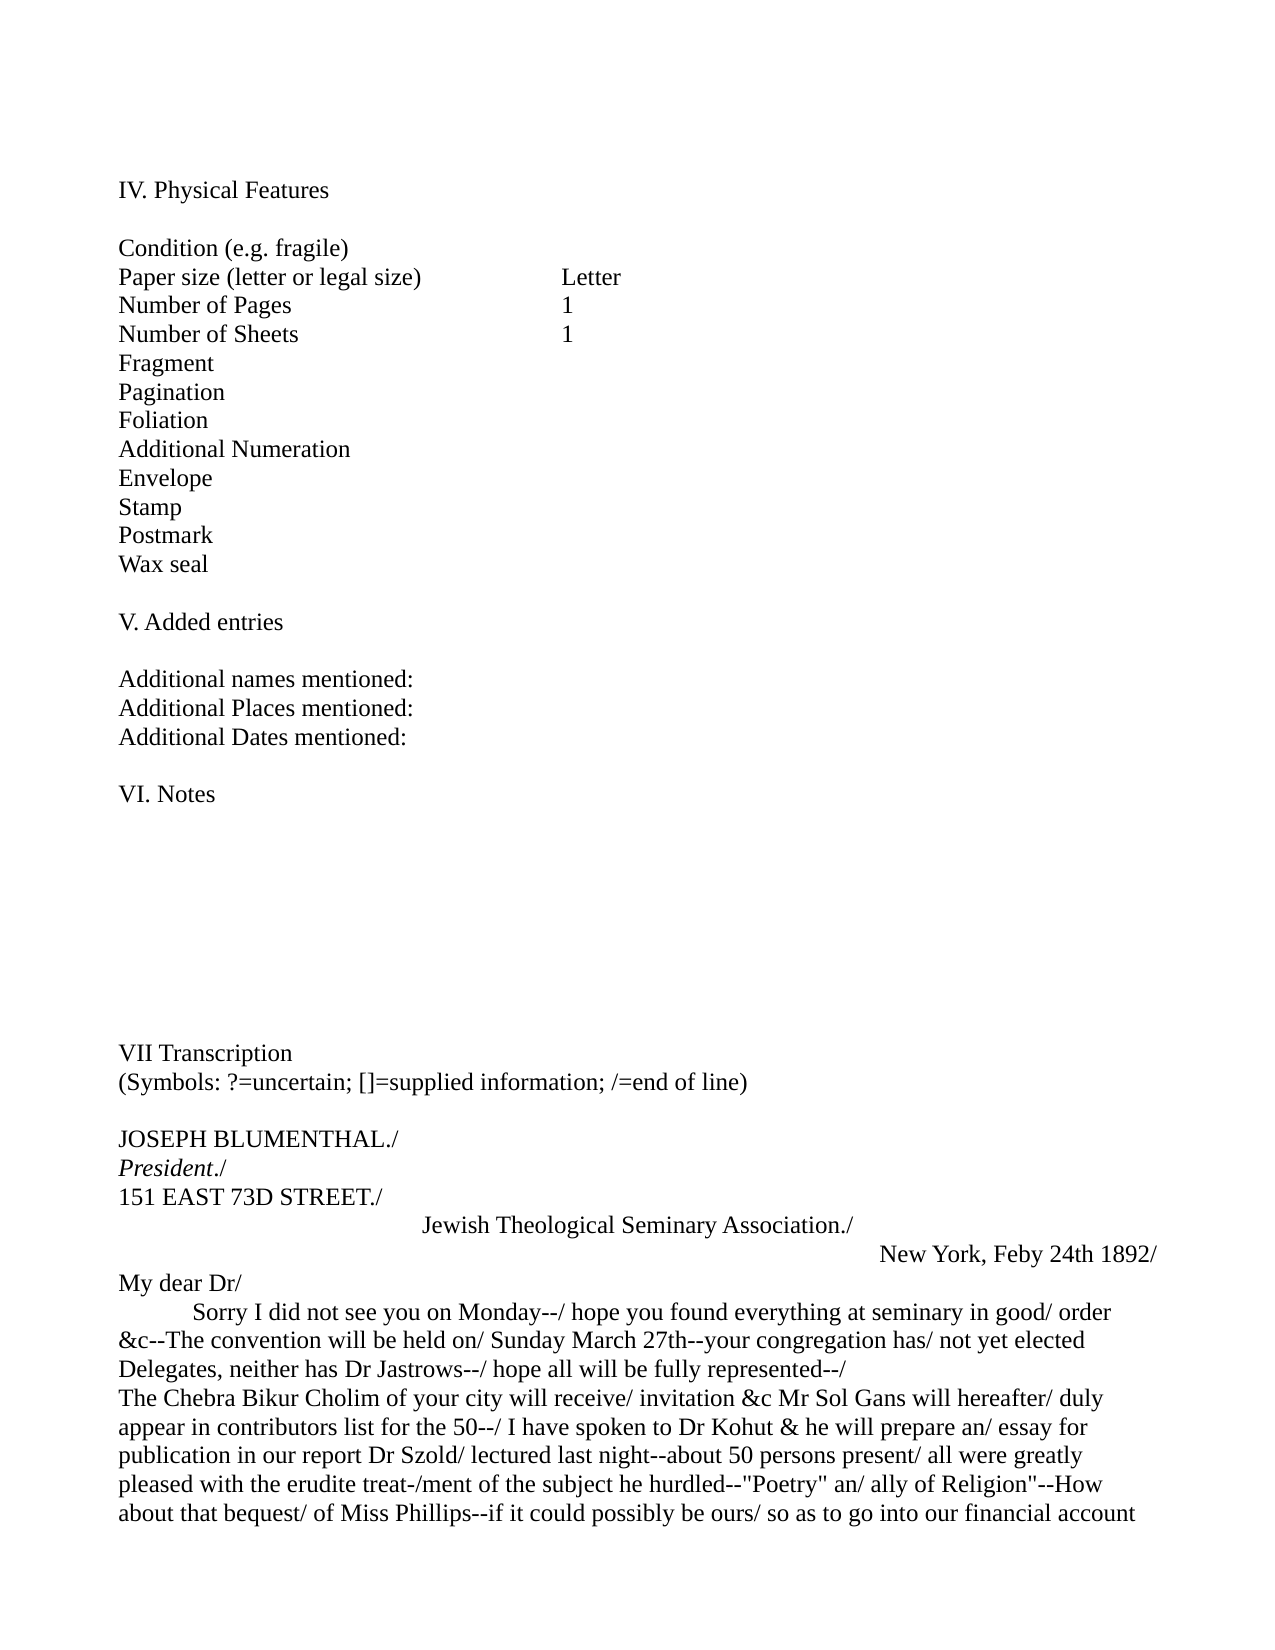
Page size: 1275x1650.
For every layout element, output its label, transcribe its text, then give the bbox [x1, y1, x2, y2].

text Sorry I did not see you on Monday--/ hope you found everything at seminary in good/ order &c--The convention will be held on/ Sunday March 27th--your congregation has/ not yet elected Delegates, neither has Dr Jastrows--/ hope all will be fully represented--/ [118, 1297, 1157, 1383]
text VI. Notes [118, 779, 1157, 808]
text Postma rk [118, 521, 1157, 549]
text Number of Sheets 1 [118, 319, 1157, 348]
text JOSEPH BLUMENTHAL./ [118, 1124, 1157, 1153]
text 151 EAST 73D STREET./ [118, 1182, 1157, 1211]
text IV. Physical Features [118, 176, 1157, 204]
text Stamp [118, 492, 1157, 521]
text VII Transcription [118, 1038, 1157, 1067]
text Number of Pages 1 [118, 291, 1157, 319]
text V. Added entries [118, 607, 1157, 636]
text Additional Dates mentioned: [118, 722, 1157, 751]
text The Chebra Bikur Cholim of your city will receive/ invitation &c Mr Sol Gans will hereafter/ duly appear in contributors list for the 50--/ I have spoken to Dr Kohut & he will prepare an/ essay for publication in our report Dr Szold/ lectured last night--about 50 persons present/ all were greatly pleased with the erudite treat-/ment of the subject he hurdled--"Poetry" an/ ally of Religion"--How about that bequest/ of Miss Phillips--if it could possibly be ours/ so as to go into our financial account [118, 1383, 1157, 1527]
text President./ [118, 1153, 1157, 1182]
text Additional Places mentioned: [118, 693, 1157, 722]
text Additional Numeration [118, 434, 1157, 463]
text My dear Dr/ [118, 1268, 1157, 1297]
text Additional names mentioned: [118, 664, 1157, 693]
text Condition (e.g. fragile) [118, 233, 1157, 262]
text Paper size (letter or legal size) Letter [118, 262, 1157, 291]
text Fragment [118, 348, 1157, 377]
text Pagination [118, 377, 1157, 406]
text Foliation [118, 406, 1157, 434]
text New York, Feby 24th 1892/ [118, 1239, 1157, 1268]
text Wax seal [118, 549, 1157, 578]
text Envelope [118, 463, 1157, 492]
text Jewish Theological Seminary Association./ [118, 1211, 1157, 1239]
text (Symbols: ?=uncertain; []=supplied information; /=end of line) [118, 1067, 1157, 1096]
